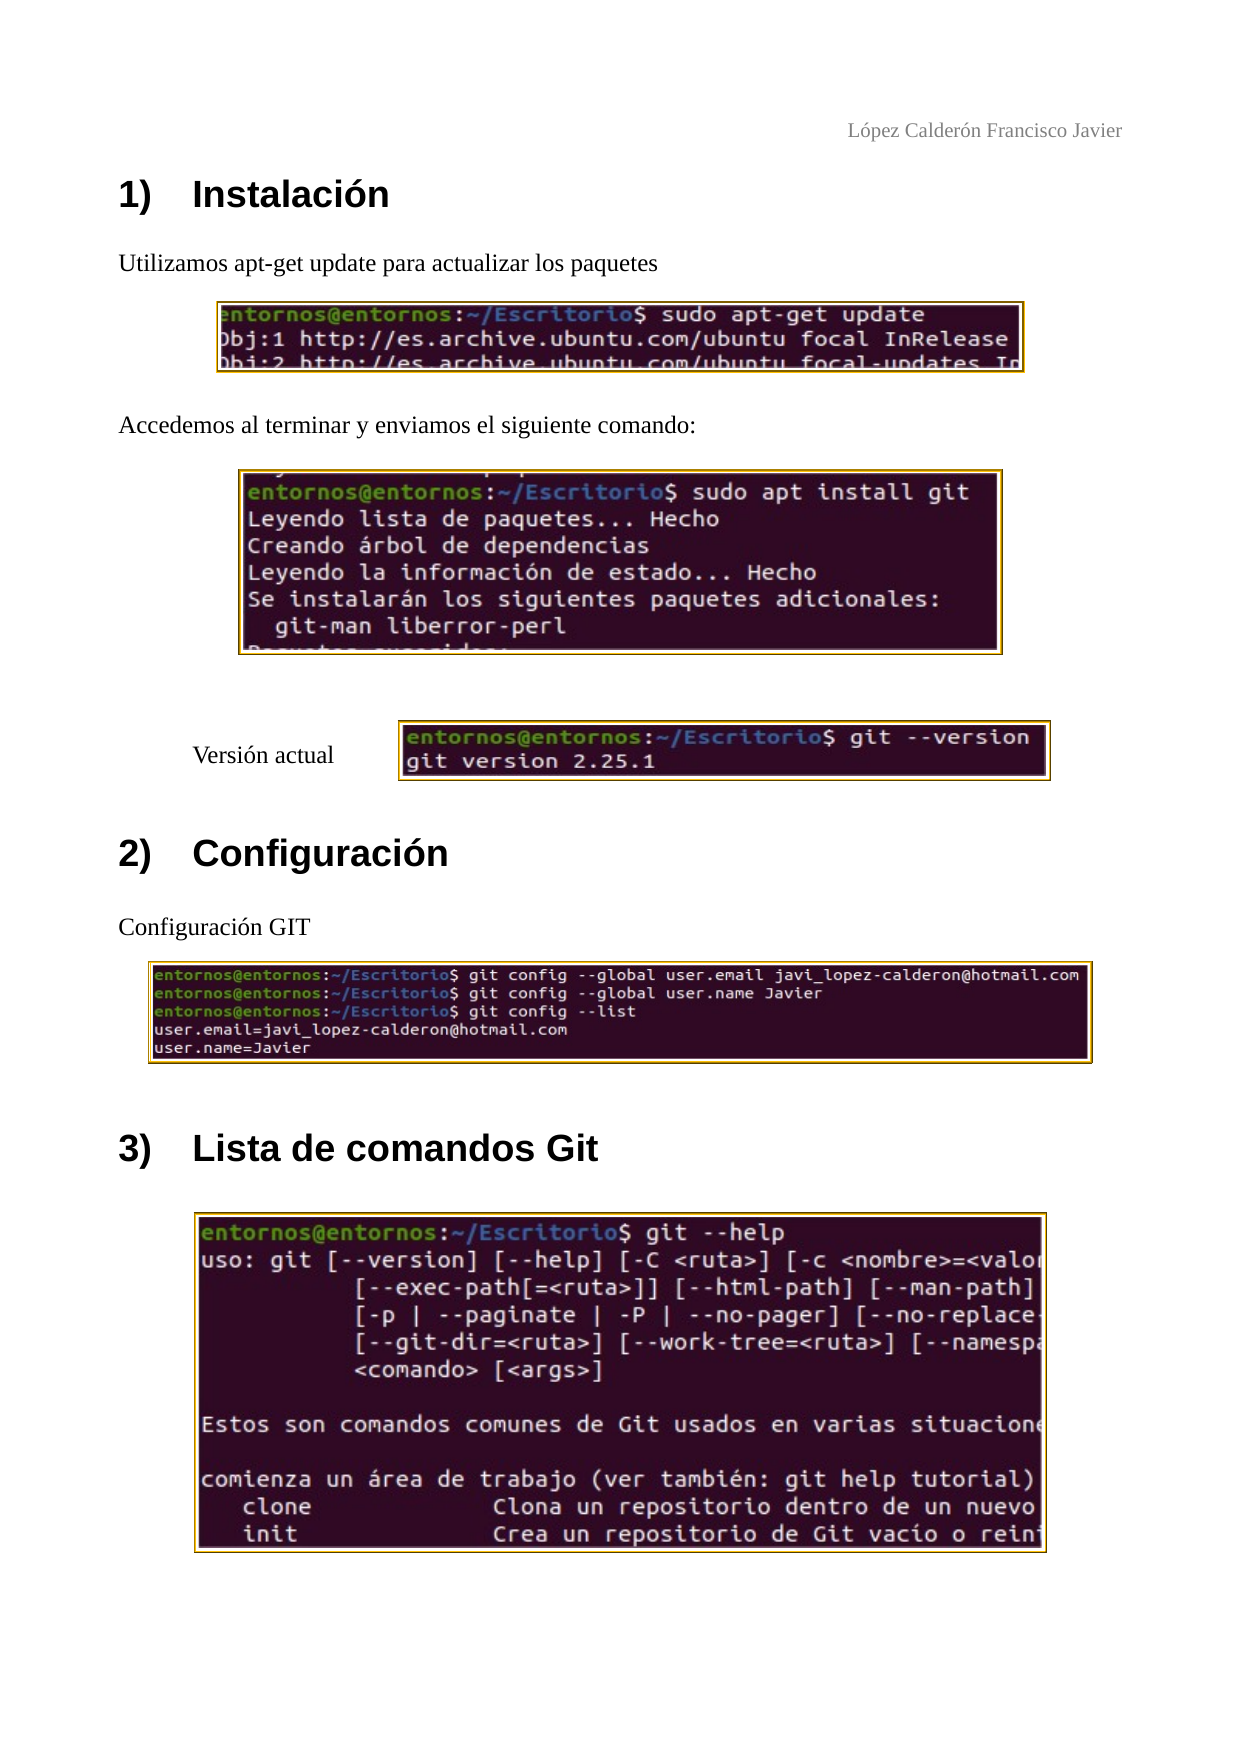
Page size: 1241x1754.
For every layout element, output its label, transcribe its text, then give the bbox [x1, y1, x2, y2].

picture [243, 473, 998, 650]
picture [152, 965, 1088, 1059]
text Configuración GIT [118, 912, 1122, 941]
subtitle Configuración [118, 831, 1122, 875]
text Utilizamos apt-get update para actualizar los paquetes [118, 248, 1122, 277]
picture [221, 305, 1020, 368]
subtitle Instalación [118, 172, 1122, 215]
text Accedemos al terminar y enviamos el siguiente comando: [118, 410, 1122, 438]
picture [198, 1217, 1042, 1548]
subtitle Lista de comandos Git [118, 1126, 1122, 1169]
picture [402, 725, 1046, 776]
text [1051, 740, 1122, 769]
text Versión actual [118, 740, 398, 769]
